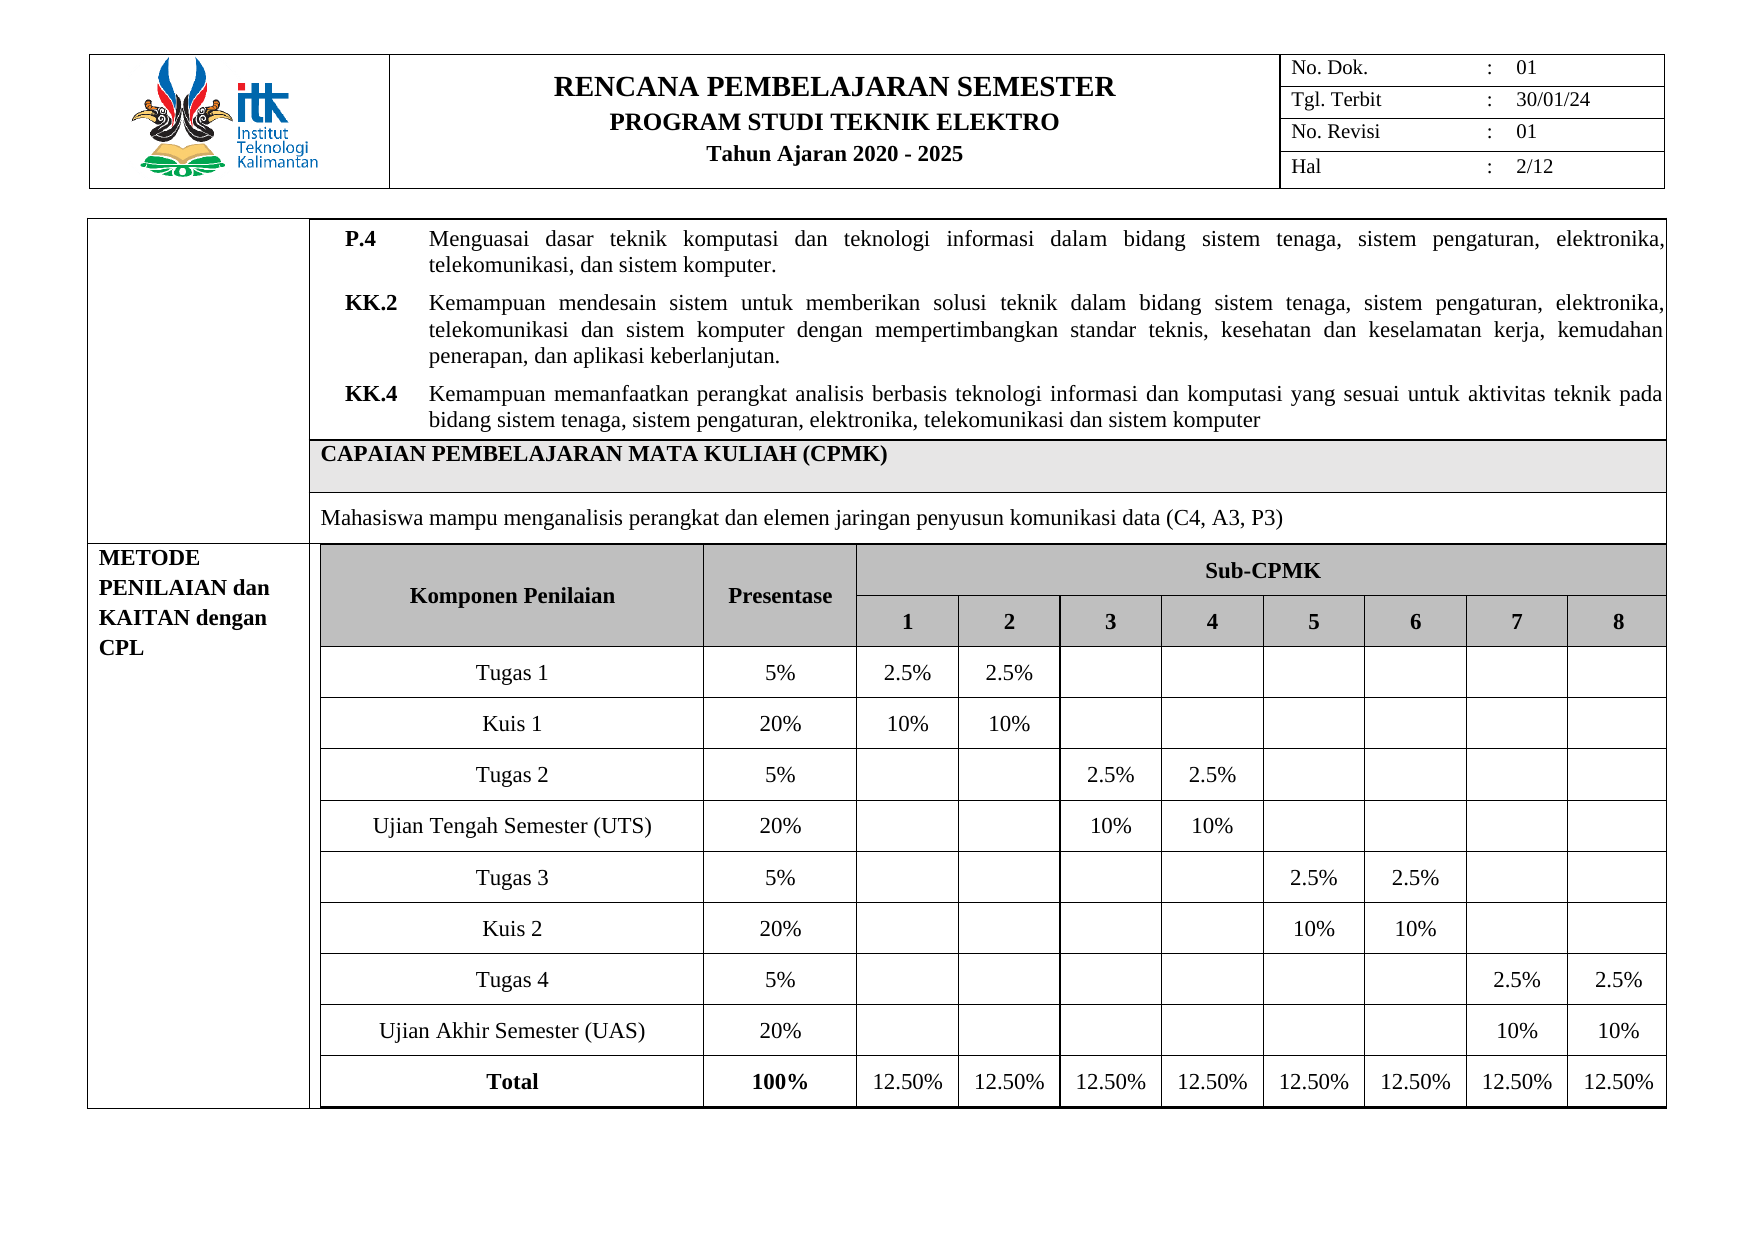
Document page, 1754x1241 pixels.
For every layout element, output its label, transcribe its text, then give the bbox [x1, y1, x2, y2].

table_cell 20% [704, 1005, 856, 1055]
table_cell 10% [1061, 801, 1161, 851]
table_cell 12.50% [857, 1056, 958, 1106]
table_cell 2.5% [959, 647, 1059, 697]
table_cell 2.5% [1568, 954, 1666, 1004]
table_cell 2.5% [1264, 852, 1364, 902]
table_cell 12.50% [1568, 1056, 1666, 1106]
table_cell Tugas 2 [321, 749, 703, 799]
table_cell Ujian Tengah Semester (UTS) [321, 801, 703, 851]
table_cell [1467, 749, 1567, 799]
table_cell [1365, 954, 1466, 1004]
table_cell [1162, 698, 1263, 748]
table_cell 2.5% [1061, 749, 1161, 799]
table_cell Menguasai dasar teknik komputasi dan teknologi informasi dalam bidang sistem tenaga, sistem pengaturan, elektronika, telekomunikasi, dan sistem komputer. [404, 220, 1666, 284]
table_cell [1162, 852, 1263, 902]
table_cell [1467, 647, 1567, 697]
table_cell [1264, 1005, 1364, 1055]
table_cell KK.4 [320, 374, 404, 438]
table_cell [1162, 954, 1263, 1004]
table_cell 4 [1162, 596, 1263, 646]
table_cell 10% [1568, 1005, 1666, 1055]
table_cell [1162, 647, 1263, 697]
table_cell 5% [704, 954, 856, 1004]
table_cell KK.2 [320, 284, 404, 374]
table_cell 12.50% [959, 1056, 1059, 1106]
table_cell 10% [1162, 801, 1263, 851]
table_cell [1264, 801, 1364, 851]
table_cell 12.50% [1467, 1056, 1567, 1106]
table_cell 6 [1365, 596, 1466, 646]
table_cell 7 [1467, 596, 1567, 646]
table_cell Mahasiswa mampu menganalisis perangkat dan elemen jaringan penyusun komunikasi data (C4, A3, P3) [310, 493, 1666, 543]
table_cell 5 [1264, 596, 1364, 646]
table_cell [310, 220, 320, 438]
table_cell [1467, 903, 1567, 953]
table_cell [959, 903, 1059, 953]
table_cell [1061, 647, 1161, 697]
table_cell 1 [857, 596, 958, 646]
table_cell [1568, 698, 1666, 748]
table_cell [959, 749, 1059, 799]
table_cell 20% [704, 801, 856, 851]
table_cell [1162, 903, 1263, 953]
table_cell [959, 852, 1059, 902]
table_cell Kuis 2 [321, 903, 703, 953]
table_cell [959, 1005, 1059, 1055]
table_cell 5% [704, 647, 856, 697]
table_cell 12.50% [1162, 1056, 1263, 1106]
table_cell 100% [704, 1056, 856, 1106]
table_cell [1568, 647, 1666, 697]
table_cell 10% [1467, 1005, 1567, 1055]
table_cell Total [321, 1056, 703, 1106]
table_cell 2.5% [1467, 954, 1567, 1004]
table_cell Tugas 3 [321, 852, 703, 902]
table_cell [1568, 903, 1666, 953]
table_cell Tugas 4 [321, 954, 703, 1004]
table_cell Kuis 1 [321, 698, 703, 748]
table_cell Tugas 1 [321, 647, 703, 697]
table_cell [959, 954, 1059, 1004]
table_cell [1365, 698, 1466, 748]
table_cell [1365, 647, 1466, 697]
table_cell [857, 903, 958, 953]
table_cell 20% [704, 903, 856, 953]
table_cell Kemampuan mendesain sistem untuk memberikan solusi teknik dalam bidang sistem tenaga, sistem pengaturan, elektronika, telekomunikasi dan sistem komputer dengan mempertimbangkan standar teknis, kesehatan dan keselamatan kerja, kemudahan penerapan, dan aplikasi keberlanjutan. [404, 284, 1666, 374]
table_cell [1264, 749, 1364, 799]
table_cell 5% [704, 852, 856, 902]
table_cell [1061, 1005, 1161, 1055]
table_cell [1365, 801, 1466, 851]
table_cell [1264, 647, 1364, 697]
table_cell [1264, 954, 1364, 1004]
table_cell Ujian Akhir Semester (UAS) [321, 1005, 703, 1055]
table_cell 10% [1365, 903, 1466, 953]
table_cell 3 [1061, 596, 1161, 646]
table_cell 12.50% [1061, 1056, 1161, 1106]
table_cell P.4 [320, 220, 404, 284]
table_header Komponen Penilaian [321, 545, 703, 646]
table_cell 2 [959, 596, 1059, 646]
table_cell Kemampuan memanfaatkan perangkat analisis berbasis teknologi informasi dan komputasi yang sesuai untuk aktivitas teknik pada bidang sistem tenaga, sistem pengaturan, elektronika, telekomunikasi dan sistem komputer [404, 374, 1666, 438]
table_cell [857, 852, 958, 902]
table_cell [857, 749, 958, 799]
table_cell [857, 801, 958, 851]
table_cell [1264, 698, 1364, 748]
table_header Sub-CPMK [857, 545, 1666, 595]
table_cell 5% [704, 749, 856, 799]
table_cell [1568, 749, 1666, 799]
table_cell [1467, 801, 1567, 851]
table_cell 10% [959, 698, 1059, 748]
picture [127, 55, 322, 181]
table_cell [1467, 698, 1567, 748]
table_header Presentase [704, 545, 856, 646]
table_cell 8 [1568, 596, 1666, 646]
table_cell [1162, 1005, 1263, 1055]
table_cell 2.5% [857, 647, 958, 697]
table_cell [1568, 852, 1666, 902]
table_cell [959, 801, 1059, 851]
table_cell [1568, 801, 1666, 851]
table_cell [310, 544, 320, 1107]
table_cell 2.5% [1365, 852, 1466, 902]
table_cell [1365, 749, 1466, 799]
table_cell 2.5% [1162, 749, 1263, 799]
table_cell [857, 1005, 958, 1055]
table_cell 10% [857, 698, 958, 748]
table_cell 20% [704, 698, 856, 748]
table_cell CAPAIAN PEMBELAJARAN MATA KULIAH (CPMK) [310, 441, 1666, 492]
table_cell [1061, 852, 1161, 902]
table_cell 12.50% [1365, 1056, 1466, 1106]
table_cell [1467, 852, 1567, 902]
table_cell 12.50% [1264, 1056, 1364, 1106]
table_cell [1061, 903, 1161, 953]
table_cell 10% [1264, 903, 1364, 953]
table_cell [1365, 1005, 1466, 1055]
table_cell [857, 954, 958, 1004]
table_cell METODE PENILAIAN dan KAITAN dengan CPL [88, 544, 309, 1107]
table_cell [1061, 698, 1161, 748]
table_cell [1061, 954, 1161, 1004]
